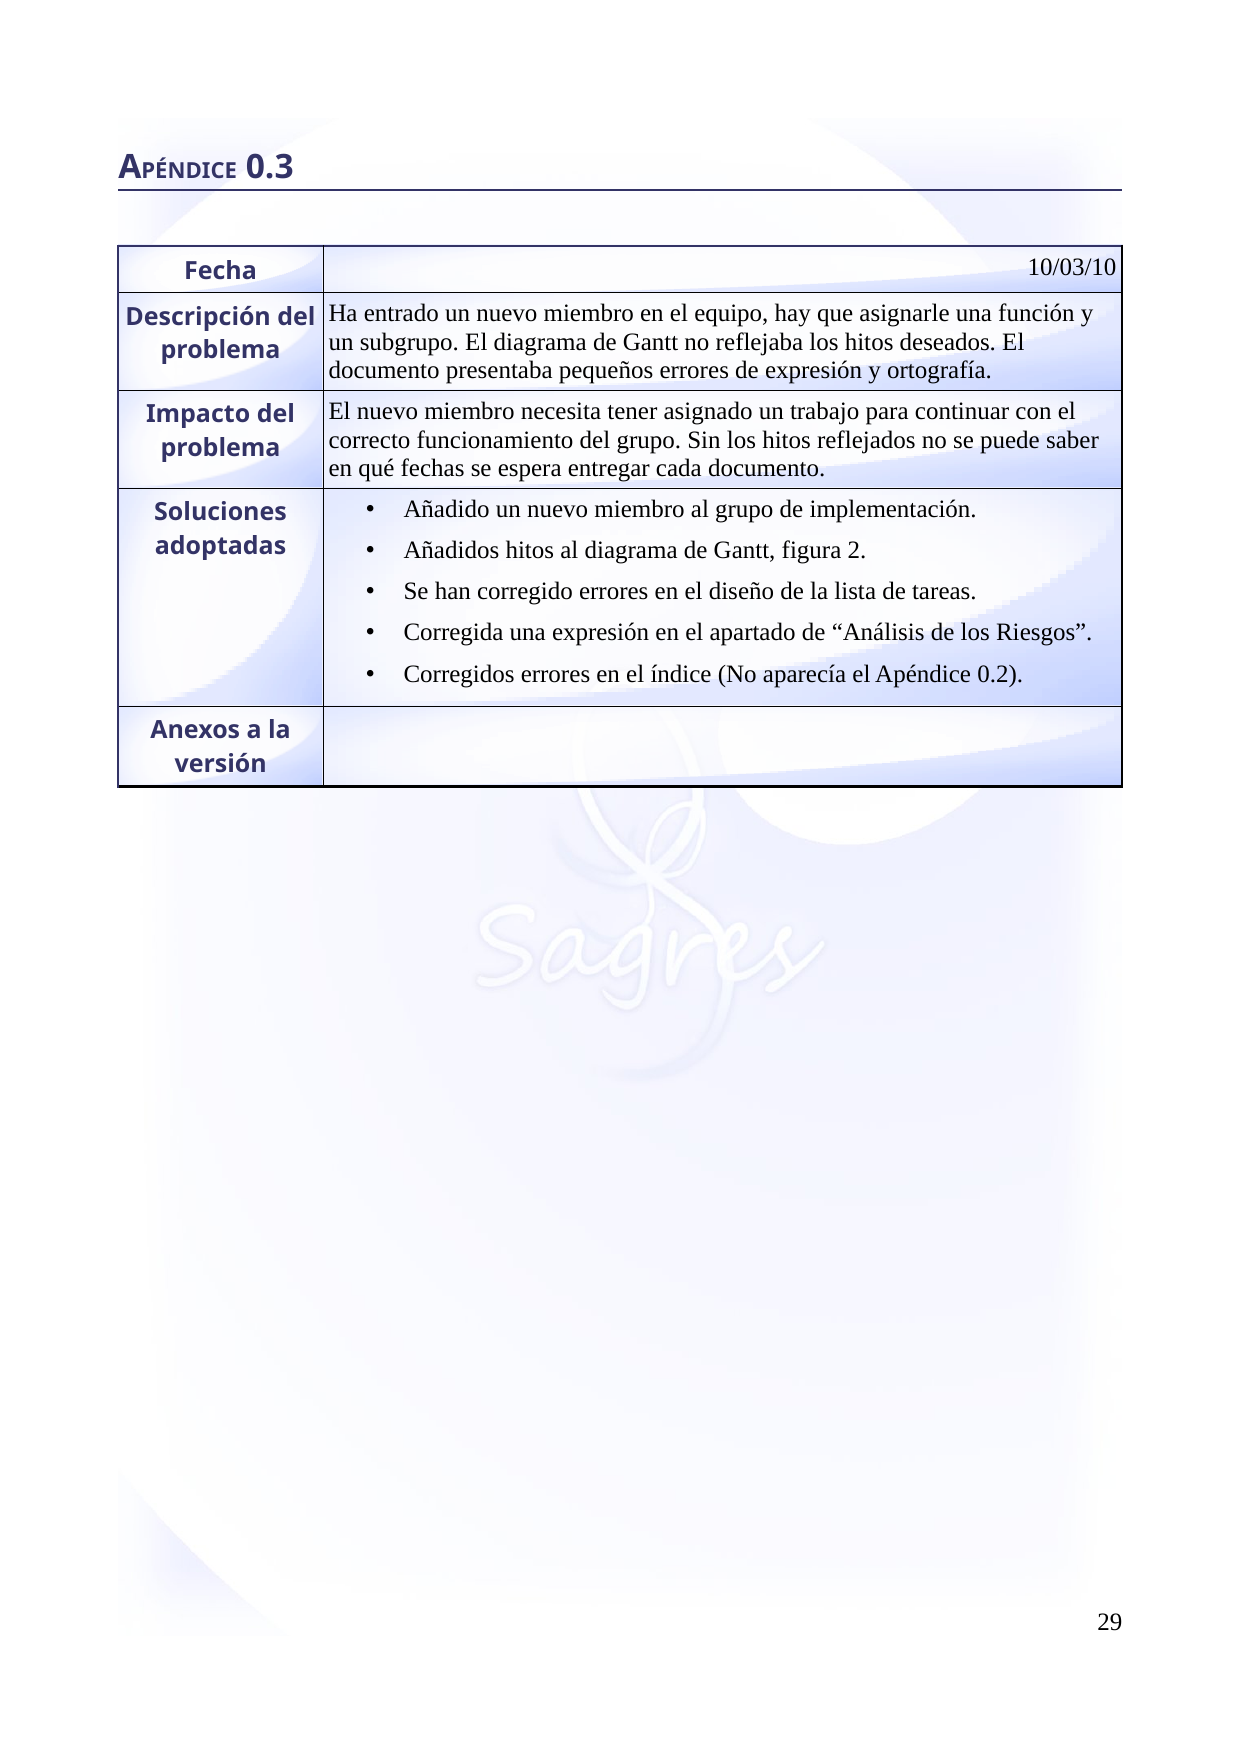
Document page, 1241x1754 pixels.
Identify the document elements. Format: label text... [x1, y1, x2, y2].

table_cell El nuevo miembro necesita tener asignado un trabajo para continuar con el correcto funcionamiento del grupo. Sin los hitos reflejados no se puede saber en qué fechas se espera entregar cada documento. [324, 391, 1121, 488]
table_cell Soluciones adoptadas [119, 489, 323, 706]
table_header Fecha [119, 247, 323, 292]
picture [118, 191, 1122, 245]
table_cell Añadido un nuevo miembro al grupo de implementación. Añadidos hitos al diagrama de Gantt, figura 2. Se han corregido errores en el diseño de la lista de tareas. Corregida una expresión en el apartado de “Análisis de los Riesgos”. Corregidos errores en el índice (No aparecía el Apéndice 0.2). [324, 489, 1121, 706]
table_cell [324, 707, 1121, 785]
table_cell Ha entrado un nuevo miembro en el equipo, hay que asignarle una función y un subgrupo. El diagrama de Gantt no reflejaba los hitos deseados. El documento presentaba pequeños errores de expresión y ortografía. [324, 293, 1121, 390]
picture [118, 118, 1122, 143]
subtitle Apéndice 0.3 [118, 143, 1122, 189]
table_cell Descripción del problema [119, 293, 323, 390]
table_cell Impacto del problema [119, 391, 323, 488]
table_cell Anexos a la versión [119, 707, 323, 785]
table_header 10/03/10 [324, 247, 1121, 292]
picture [118, 788, 1122, 1636]
